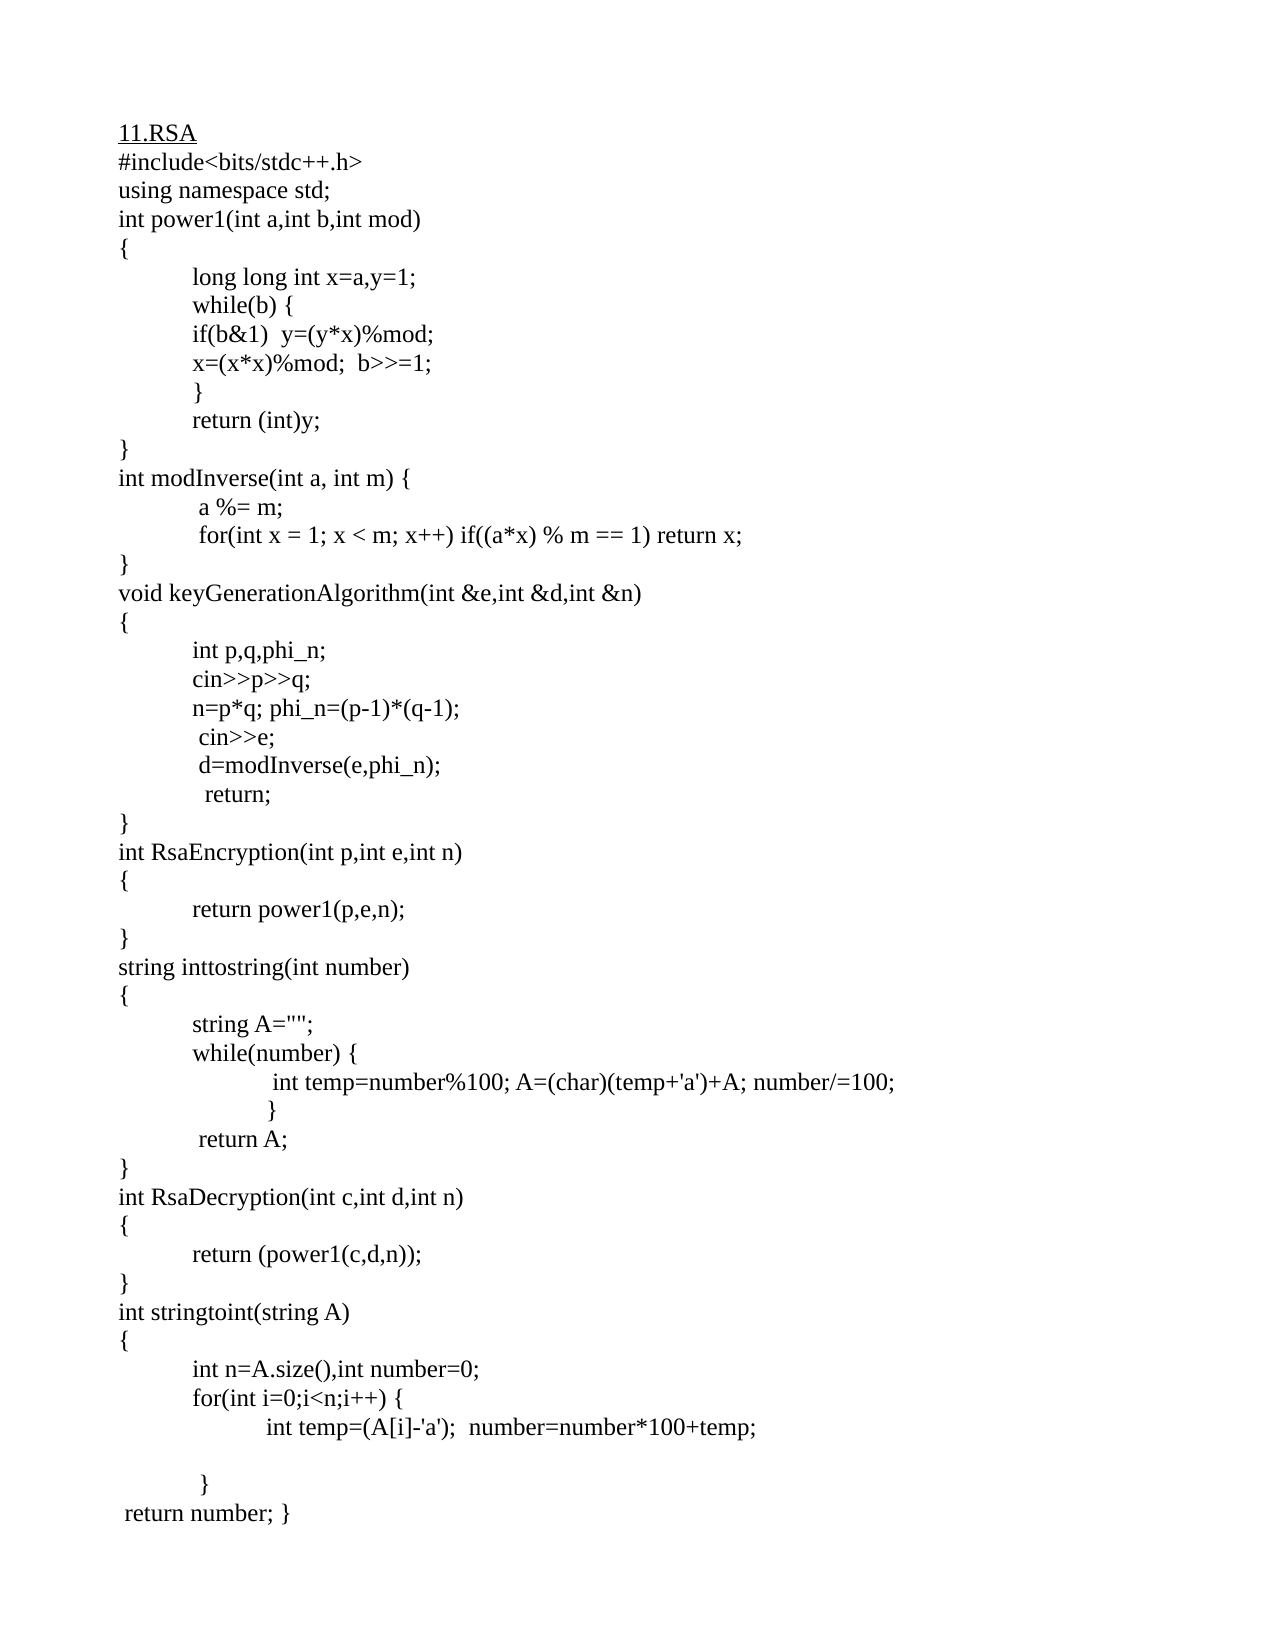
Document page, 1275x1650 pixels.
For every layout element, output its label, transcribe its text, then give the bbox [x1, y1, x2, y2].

text } [118, 434, 1157, 463]
text int temp=(A[i]-'a'); number=number*100+temp; [118, 1412, 1157, 1441]
text void keyGenerationAlgorithm(int &e,int &d,int &n) [118, 578, 1157, 607]
text 11.RSA [118, 118, 1157, 147]
text int n=A.size(),int number=0; [118, 1354, 1157, 1383]
text int RsaDecryption(int c,int d,int n) [118, 1182, 1157, 1211]
text { [118, 1326, 1157, 1354]
text return (power1(c,d,n)); [118, 1239, 1157, 1268]
text while(b) { [118, 291, 1157, 319]
text int RsaEncryption(int p,int e,int n) [118, 837, 1157, 866]
text d=modInverse(e,phi_n); [118, 751, 1157, 779]
text #include<bits/stdc++.h> [118, 147, 1157, 176]
text int stringtoint(string A) [118, 1297, 1157, 1326]
text string A=""; [118, 1009, 1157, 1038]
text if(b&1) y=(y*x)%mod; [118, 319, 1157, 348]
text while(number) { [118, 1038, 1157, 1067]
text } [118, 1268, 1157, 1297]
text } [118, 1096, 1157, 1124]
text int p,q,phi_n; [118, 636, 1157, 664]
text { [118, 607, 1157, 636]
text return; [118, 779, 1157, 808]
text return (int)y; [118, 406, 1157, 434]
text } [118, 549, 1157, 578]
text cin>>e; [118, 722, 1157, 751]
text long long int x=a,y=1; [118, 262, 1157, 291]
text return power1(p,e,n); [118, 894, 1157, 923]
text } [118, 1469, 1157, 1498]
text { [118, 866, 1157, 894]
text n=p*q; phi_n=(p-1)*(q-1); [118, 693, 1157, 722]
text int modInverse(int a, int m) { [118, 463, 1157, 492]
text using namespace std; [118, 176, 1157, 204]
text for(int x = 1; x < m; x++) if((a*x) % m == 1) return x; [118, 521, 1157, 549]
text } [118, 377, 1157, 406]
text string inttostring(int number) [118, 952, 1157, 981]
text x=(x*x)%mod; b>>=1; [118, 348, 1157, 377]
text int temp=number%100; A=(char)(temp+'a')+A; number/=100; [118, 1067, 1157, 1096]
text } [118, 808, 1157, 837]
text } [118, 923, 1157, 952]
text return A; [118, 1124, 1157, 1153]
text { [118, 981, 1157, 1009]
text } [118, 1153, 1157, 1182]
text a %= m; [118, 492, 1157, 521]
text { [118, 233, 1157, 262]
text for(int i=0;i<n;i++) { [118, 1383, 1157, 1412]
text cin>>p>>q; [118, 664, 1157, 693]
text { [118, 1211, 1157, 1239]
text int power1(int a,int b,int mod) [118, 204, 1157, 233]
text return number; } [118, 1498, 1157, 1527]
